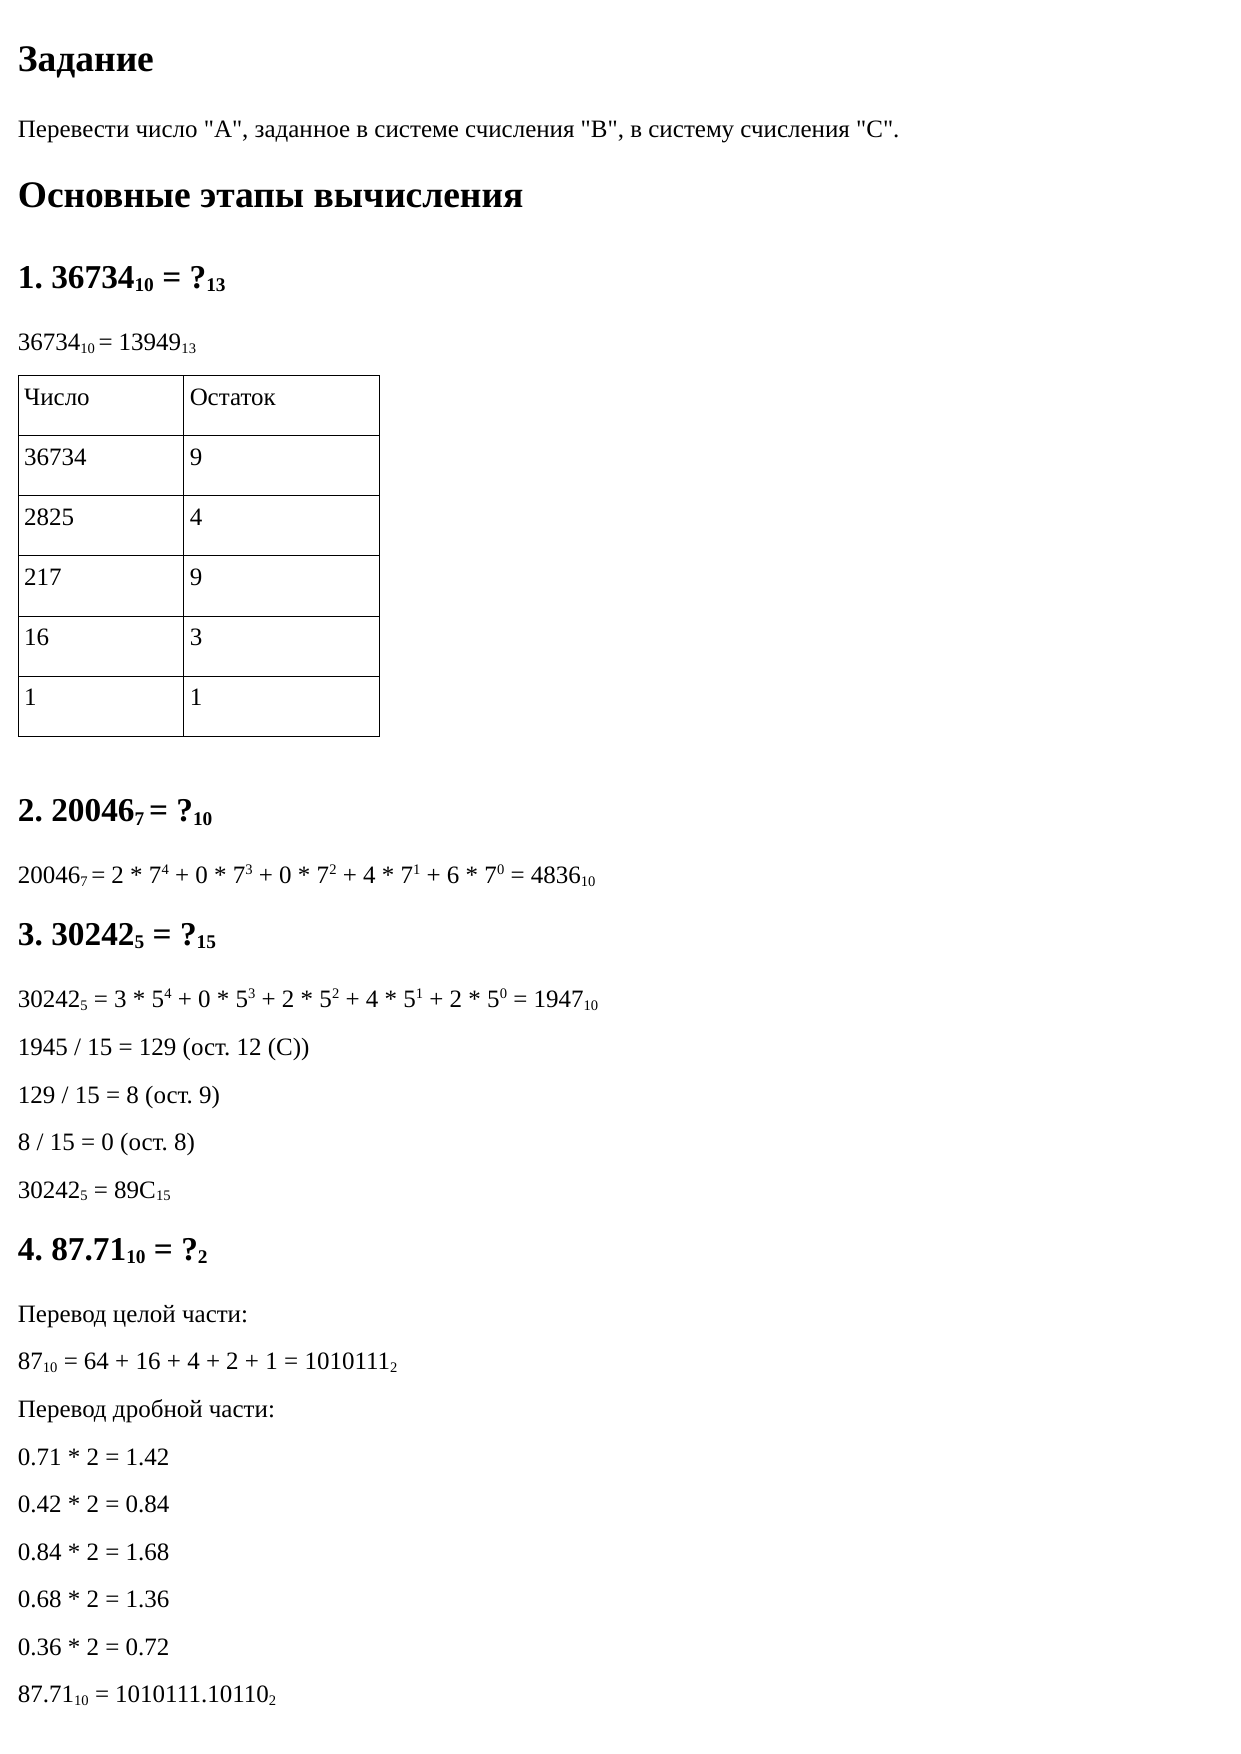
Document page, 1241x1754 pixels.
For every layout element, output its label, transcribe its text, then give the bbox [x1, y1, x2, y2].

table_cell 217 [19, 556, 183, 616]
subtitle 2. 200467 = ?10 [18, 791, 1231, 829]
subtitle Основные этапы вычисления [18, 172, 1231, 215]
table_cell 9 [184, 436, 379, 495]
subtitle 4. 87.7110 = ?2 [18, 1229, 1231, 1267]
text 87.7110 = 1010111.101102 [18, 1679, 1231, 1708]
table_cell 2825 [19, 496, 183, 555]
text 8710 = 64 + 16 + 4 + 2 + 1 = 10101112 [18, 1346, 1231, 1375]
table_cell 36734 [19, 436, 183, 495]
text 302425 = 3 * 54 + 0 * 53 + 2 * 52 + 4 * 51 + 2 * 50 = 194710 [18, 984, 1231, 1013]
text 3673410 = 1394913 [18, 327, 1231, 356]
text 8 / 15 = 0 (ост. 8) [18, 1127, 1231, 1156]
subtitle Задание [18, 37, 1231, 80]
table_cell 9 [184, 556, 379, 616]
subtitle 3. 302425 = ?15 [18, 914, 1231, 953]
table_cell 4 [184, 496, 379, 555]
table_cell 3 [184, 617, 379, 676]
text 200467 = 2 * 74 + 0 * 73 + 0 * 72 + 4 * 71 + 6 * 70 = 483610 [18, 861, 1231, 889]
table_header Число [19, 376, 183, 435]
text 0.71 * 2 = 1.42 [18, 1442, 1231, 1470]
text Перевод целой части: [18, 1299, 1231, 1327]
table_cell 16 [19, 617, 183, 676]
text 0.36 * 2 = 0.72 [18, 1632, 1231, 1661]
text 0.42 * 2 = 0.84 [18, 1489, 1231, 1518]
table_cell 1 [184, 677, 379, 736]
text 1945 / 15 = 129 (ост. 12 (C)) [18, 1032, 1231, 1061]
text 0.84 * 2 = 1.68 [18, 1537, 1231, 1566]
text 302425 = 89C15 [18, 1175, 1231, 1204]
text 0.68 * 2 = 1.36 [18, 1584, 1231, 1613]
table_header Остаток [184, 376, 379, 435]
text Перевод дробной части: [18, 1394, 1231, 1423]
subtitle 1. 3673410 = ?13 [18, 257, 1231, 296]
table_cell 1 [19, 677, 183, 736]
text Перевести число "А", заданное в системе счисления "В", в систему счисления "С". [18, 114, 1231, 143]
text 129 / 15 = 8 (ост. 9) [18, 1080, 1231, 1108]
